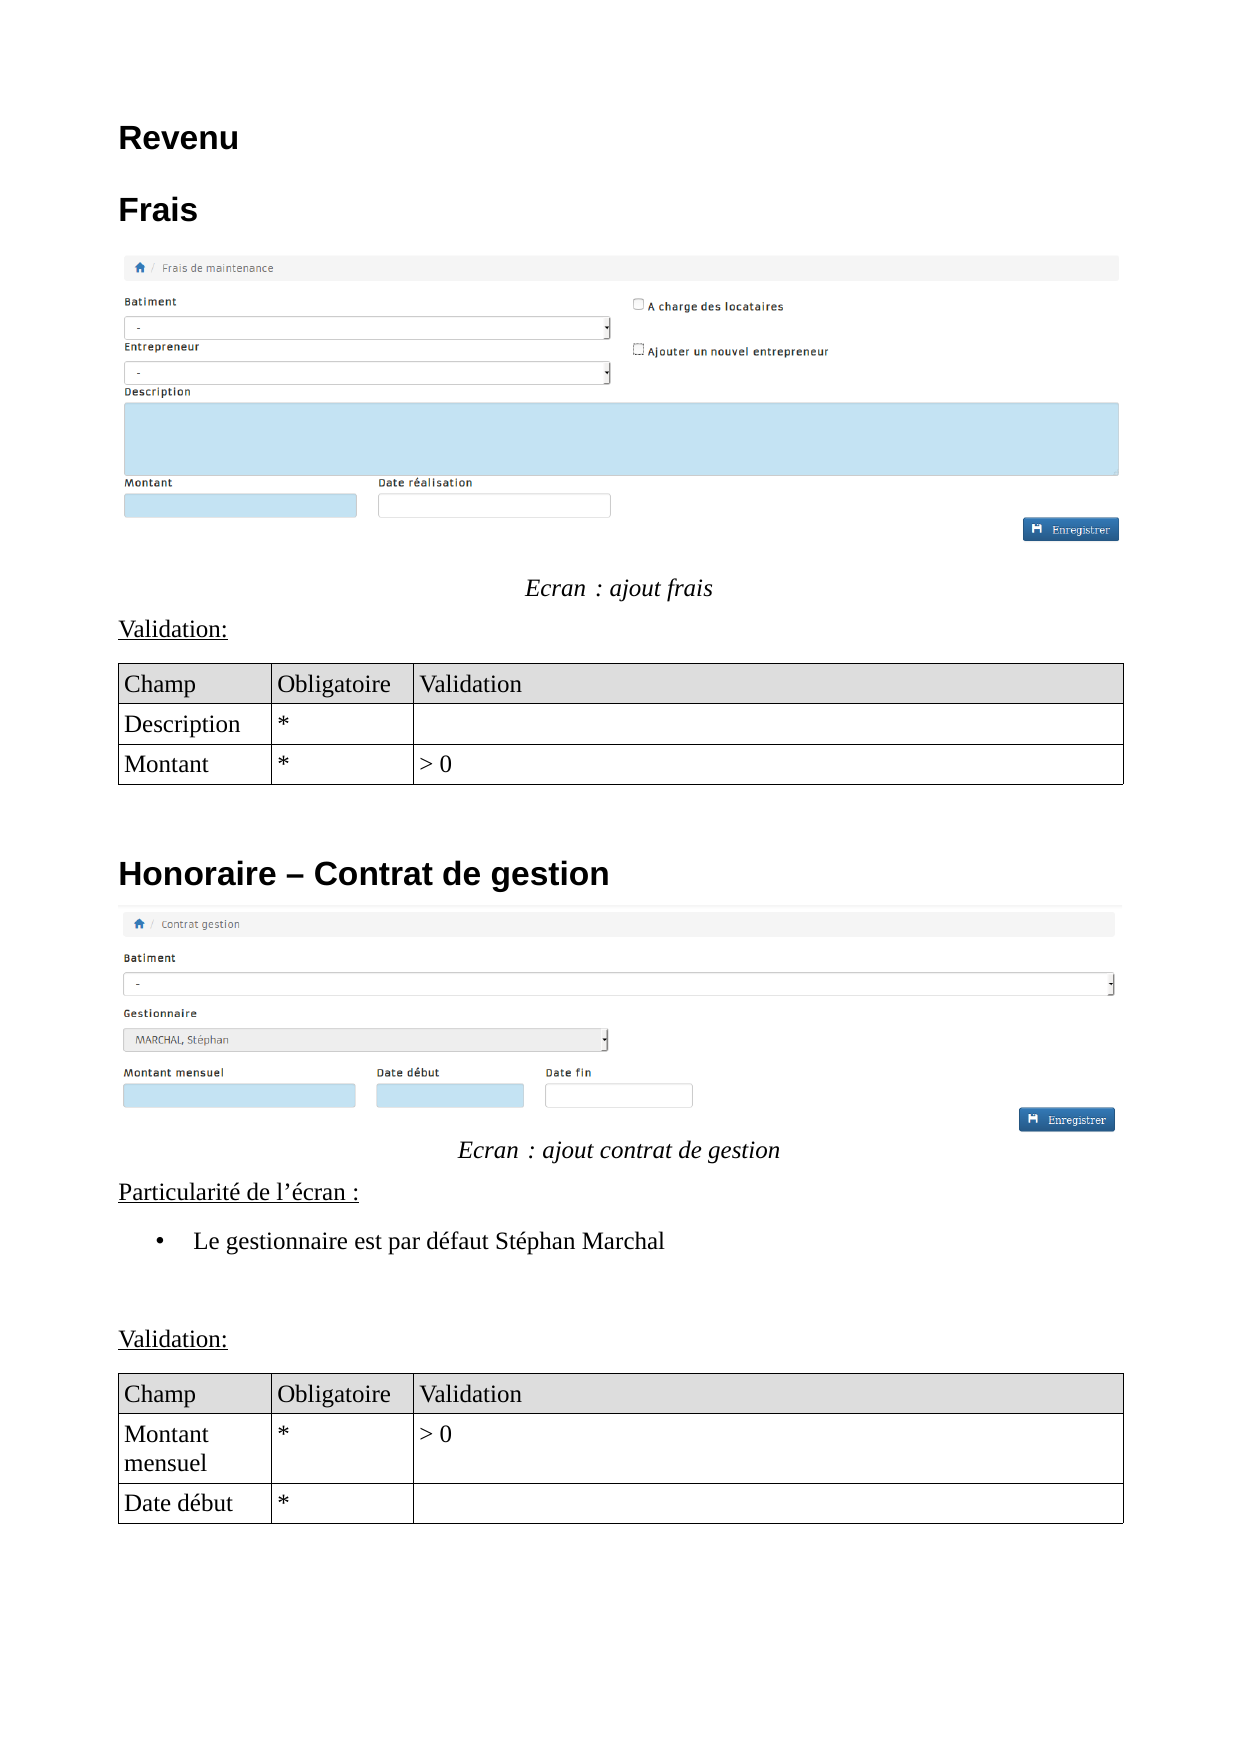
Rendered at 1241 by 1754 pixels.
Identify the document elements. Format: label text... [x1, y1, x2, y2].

table_header Obligatoire [272, 1374, 413, 1413]
table_cell Montant [119, 745, 271, 784]
table_cell * [272, 745, 413, 784]
list Le gestionnaire est par défaut Stéphan Marchal [156, 1226, 1122, 1254]
table_header Champ [119, 1374, 271, 1413]
table_cell Description [119, 704, 271, 744]
table_header Obligatoire [272, 664, 413, 703]
subtitle Revenu [118, 118, 1122, 157]
text Validation: [118, 1324, 1122, 1353]
text Ecran : ajout frais [118, 573, 1122, 601]
text Particularité de l’écran : [118, 1177, 1122, 1206]
text Validation: [118, 614, 1122, 643]
table_cell > 0 [414, 1414, 1123, 1482]
table_cell Date début [119, 1484, 271, 1523]
table_cell [414, 704, 1123, 744]
subtitle Honoraire – Contrat de gestion [118, 854, 1122, 893]
table_cell * [272, 1484, 413, 1523]
table_cell Montant mensuel [119, 1414, 271, 1482]
picture [118, 905, 1123, 1136]
subtitle Frais [118, 190, 1122, 229]
table_cell [414, 1484, 1123, 1523]
table_cell * [272, 704, 413, 744]
text Ecran : ajout contrat de gestion [118, 1136, 1122, 1164]
table_header Validation [414, 1374, 1123, 1413]
picture [118, 253, 1123, 548]
table_header Champ [119, 664, 271, 703]
table_cell > 0 [414, 745, 1123, 784]
table_cell * [272, 1414, 413, 1482]
table_header Validation [414, 664, 1123, 703]
